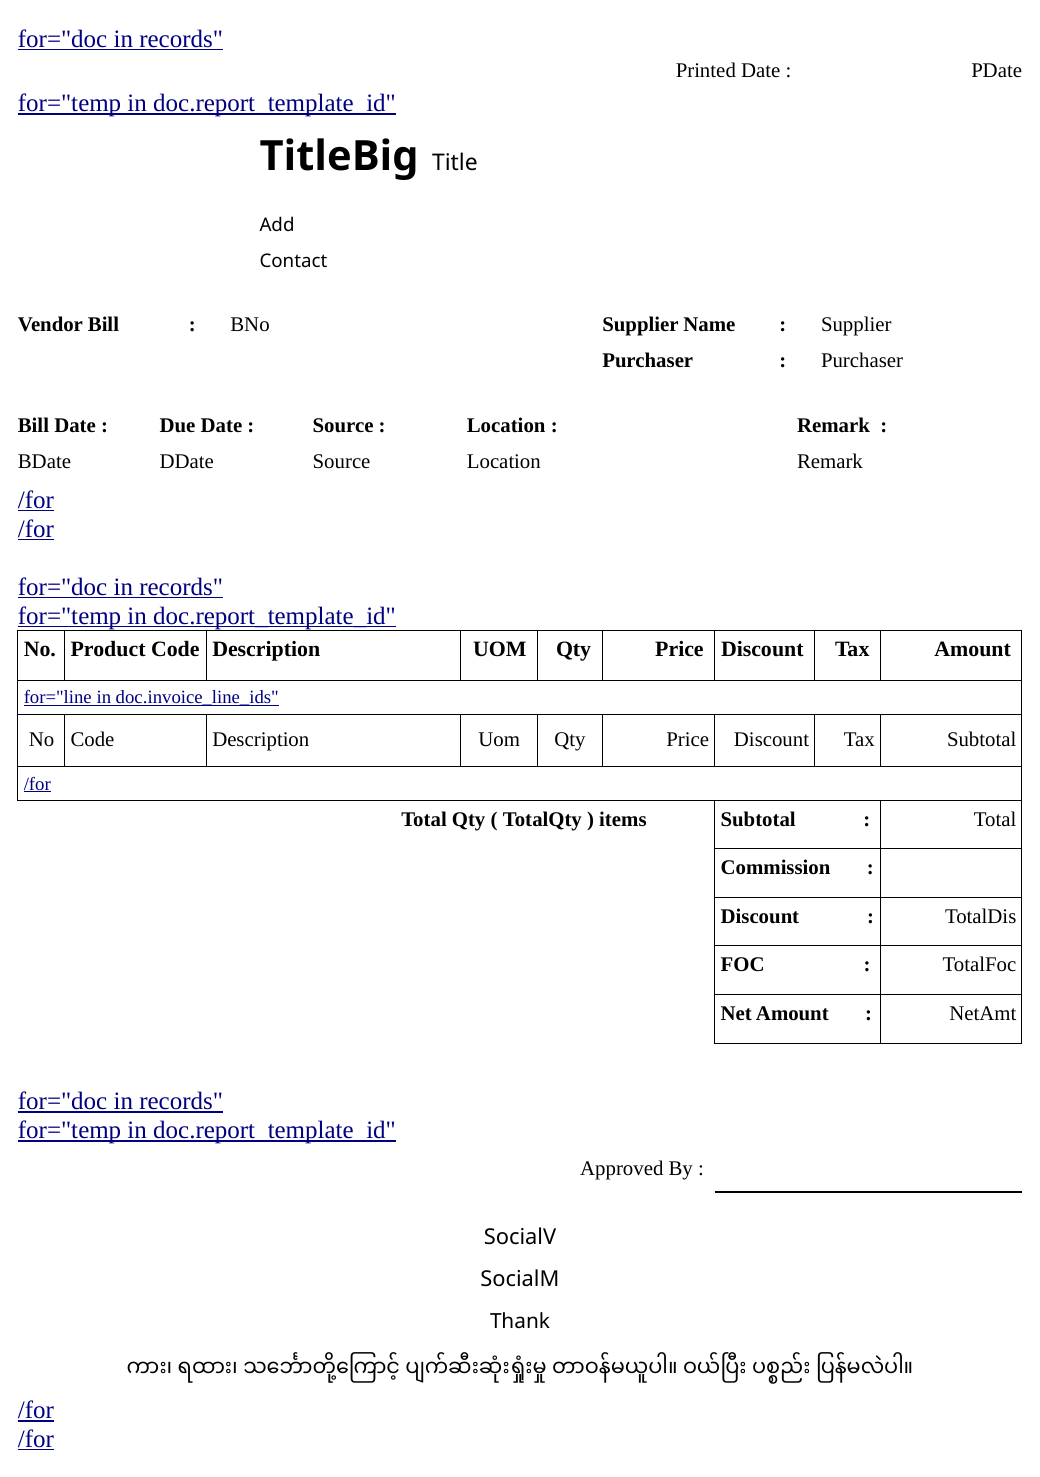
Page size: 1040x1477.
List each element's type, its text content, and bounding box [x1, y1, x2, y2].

table_cell [206, 945, 460, 994]
table_cell for="line in doc.invoice_line_ids" [18, 681, 1021, 714]
table_cell [460, 945, 537, 994]
table_cell Uom [461, 715, 537, 766]
table_cell [65, 848, 206, 897]
table_cell [538, 897, 602, 945]
table_cell Discount [715, 715, 814, 766]
table_cell [460, 897, 537, 945]
table_header Price [603, 631, 714, 680]
table_cell [206, 897, 460, 945]
table_cell Subtotal [881, 715, 1021, 766]
table_cell [460, 994, 537, 1042]
table_cell [206, 994, 460, 1042]
table_cell [538, 994, 602, 1042]
table_cell Total Qty ( TotalQty ) items [18, 801, 714, 848]
table_cell Tax [815, 715, 880, 766]
table_cell [65, 994, 206, 1042]
table_cell [206, 848, 460, 897]
table_cell [881, 849, 1021, 897]
table_cell [602, 994, 714, 1042]
table_header Tax [815, 631, 880, 680]
table_cell Price [603, 715, 714, 766]
table_header Discount [715, 631, 814, 680]
table_cell [65, 897, 206, 945]
table_header Amount [881, 631, 1021, 680]
table_cell Total [881, 801, 1021, 848]
table_cell Discount : [715, 898, 880, 945]
table_cell Description [207, 715, 460, 766]
table_cell [18, 848, 64, 897]
table_cell [538, 945, 602, 994]
table_cell [460, 848, 537, 897]
text for="doc in records" [18, 572, 1022, 601]
table_cell [602, 848, 714, 897]
table_cell /for [18, 767, 1021, 800]
table_cell [65, 945, 206, 994]
table_cell Commission : [715, 849, 880, 897]
table_cell TotalDis [881, 898, 1021, 945]
table_cell [18, 945, 64, 994]
table_cell Qty [538, 715, 602, 766]
text for="temp in doc.report_template_id" [18, 601, 1022, 629]
table_cell TotalFoc [881, 946, 1021, 994]
table_header Description [207, 631, 460, 680]
table_cell No [18, 715, 64, 766]
table_cell [18, 994, 64, 1042]
table_header No. [18, 631, 64, 680]
table_header Qty [538, 631, 602, 680]
table_cell NetAmt [881, 995, 1021, 1042]
table_header UOM [461, 631, 537, 680]
table_header Product Code [65, 631, 206, 680]
table_cell [538, 848, 602, 897]
table_cell [602, 897, 714, 945]
table_cell FOC : [715, 946, 880, 994]
table_cell [602, 945, 714, 994]
table_cell Code [65, 715, 206, 766]
table_cell Net Amount : [715, 995, 880, 1042]
table_cell Subtotal : [715, 801, 880, 848]
table_cell [18, 897, 64, 945]
